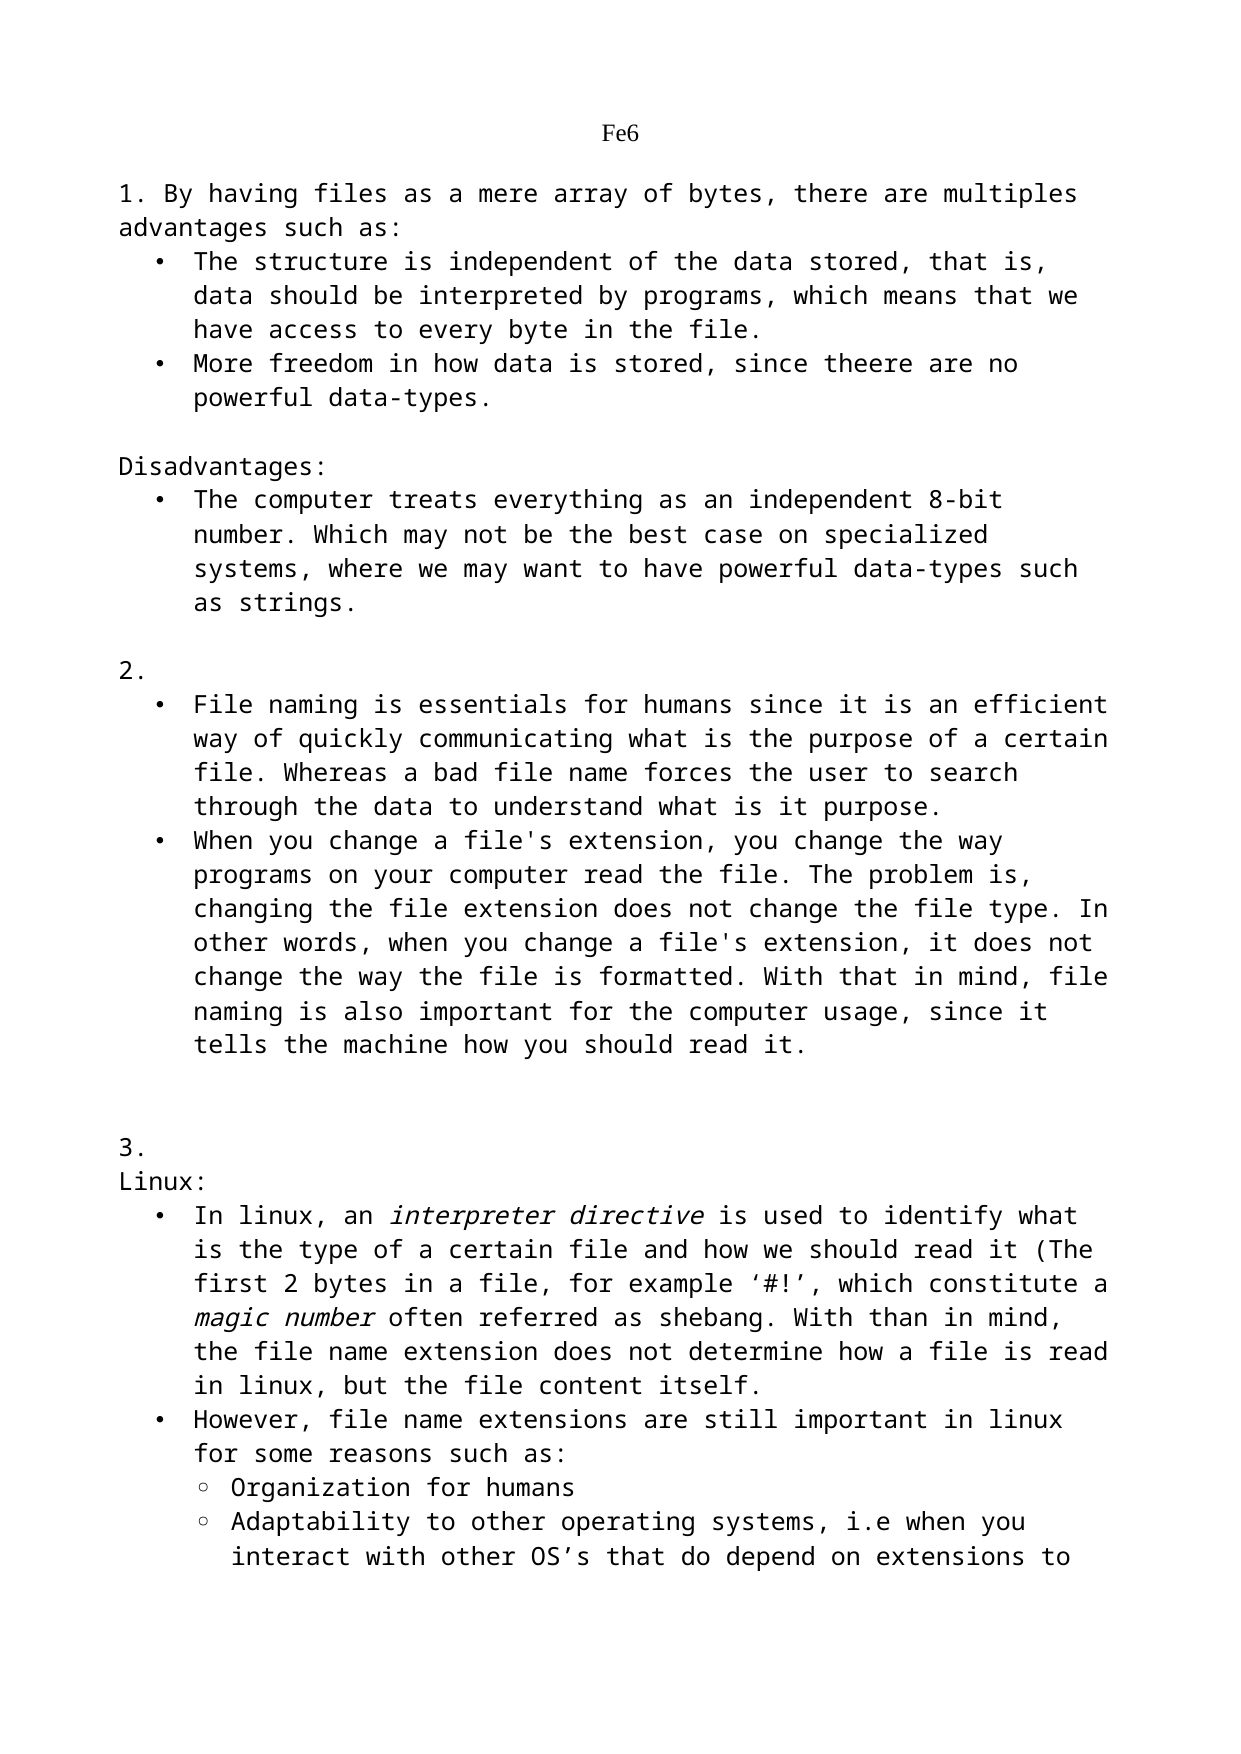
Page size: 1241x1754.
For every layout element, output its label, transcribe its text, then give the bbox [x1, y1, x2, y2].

text Fe6 [118, 118, 1122, 147]
list However, file name extensions are still important in linux for some reasons such as: [156, 1402, 1122, 1470]
list More freedom in how data is stored, since theere are no powerful data-types. [156, 346, 1122, 414]
text 2. [118, 652, 1122, 687]
list File naming is essentials for humans since it is an efficient way of quickly communicating what is the purpose of a certain file. Whereas a bad file name forces the user to search through the data to understand what is it purpose. [156, 687, 1122, 823]
list Organization for humans [193, 1470, 1122, 1504]
list When you change a file's extension, you change the way programs on your computer read the file. The problem is, changing the file extension does not change the file type. In other words, when you change a file's extension, it does not change the way the file is formatted. With that in mind, file naming is also important for the computer usage, since it tells the machine how you should read it. [156, 823, 1122, 1061]
text Linux: [118, 1163, 1122, 1197]
text 1. By having files as a mere array of bytes, there are multiples advantages such as: [118, 176, 1122, 244]
text 3. [118, 1129, 1122, 1163]
list The computer treats everything as an independent 8-bit number. Which may not be the best case on specialized systems, where we may want to have powerful data-types such as strings. [156, 482, 1122, 618]
text Disadvantages: [118, 448, 1122, 482]
list In linux, an interpreter directive is used to identify what is the type of a certain file and how we should read it (The first 2 bytes in a file, for example ‘#!’, which constitute a magic number often referred as shebang. With than in mind, the file name extension does not determine how a file is read in linux, but the file content itself. [156, 1197, 1122, 1402]
list Adaptability to other operating systems, i.e when you interact with other OS’s that do depend on extensions to [193, 1504, 1122, 1572]
list The structure is independent of the data stored, that is, data should be interpreted by programs, which means that we have access to every byte in the file. [156, 244, 1122, 346]
